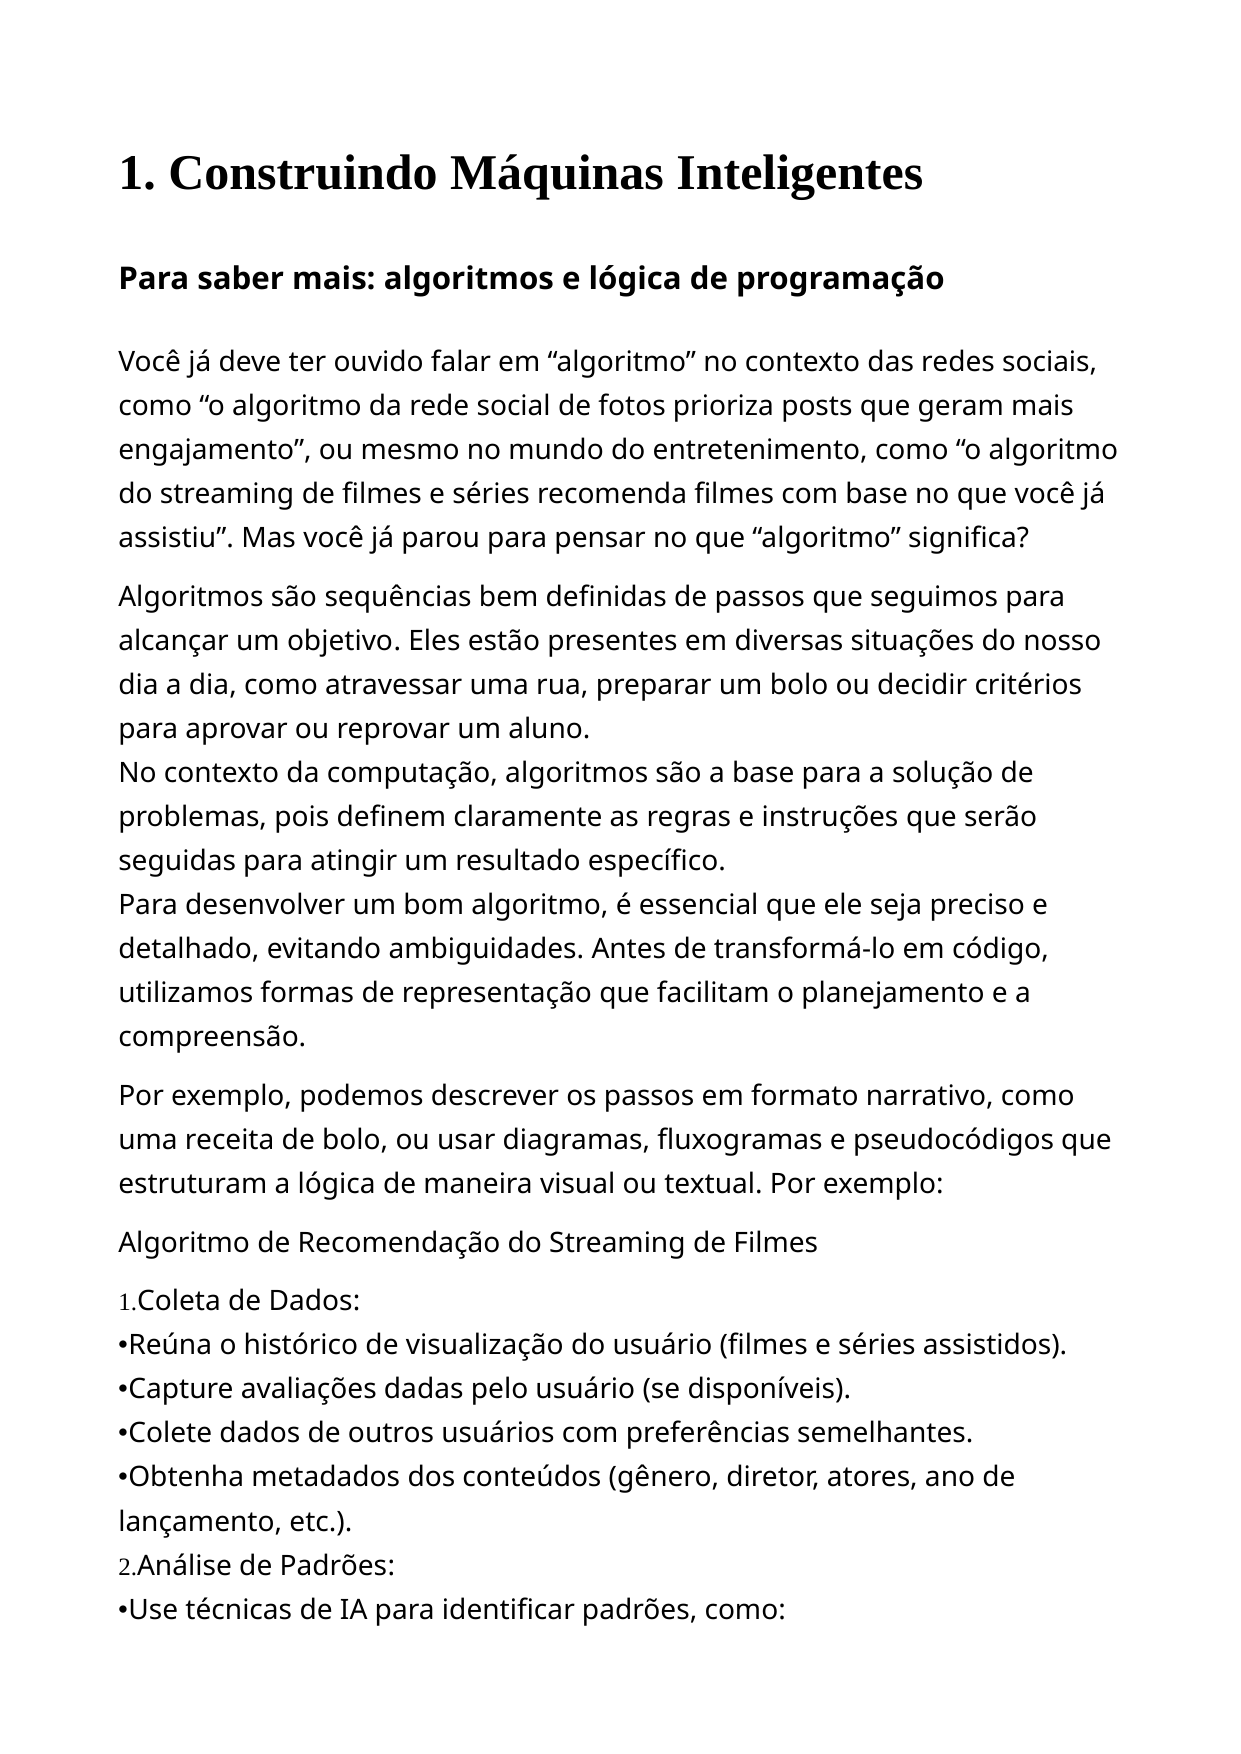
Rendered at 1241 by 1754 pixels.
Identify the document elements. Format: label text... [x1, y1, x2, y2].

text Algoritmo de Recomendação do Streaming de Filmes [118, 1222, 1122, 1260]
list Coleta de Dados: [118, 1281, 1122, 1319]
list Colete dados de outros usuários com preferências semelhantes. [118, 1413, 1122, 1451]
list Capture avaliações dadas pelo usuário (se disponíveis). [118, 1369, 1122, 1407]
text Para saber mais: algoritmos e lógica de programação [118, 256, 1122, 298]
list Análise de Padrões: [118, 1545, 1122, 1583]
subtitle 1. Construindo Máquinas Inteligentes [118, 143, 1122, 201]
text No contexto da computação, algoritmos são a base para a solução de problemas, pois definem claramente as regras e instruções que serão seguidas para atingir um resultado específico. [118, 752, 1122, 878]
list Reúna o histórico de visualização do usuário (filmes e séries assistidos). [118, 1324, 1122, 1363]
list Obtenha metadados dos conteúdos (gênero, diretor, atores, ano de lançamento, etc.). [118, 1457, 1122, 1539]
text Você já deve ter ouvido falar em “algoritmo” no contexto das redes sociais, como “o algoritmo da rede social de fotos prioriza posts que geram mais engajamento”, ou mesmo no mundo do entretenimento, como “o algoritmo do streaming de filmes e séries recomenda filmes com base no que você já assistiu”. Mas você já parou para pensar no que “algoritmo” significa? [118, 341, 1122, 556]
list Use técnicas de IA para identificar padrões, como: [118, 1589, 1122, 1627]
text Para desenvolver um bom algoritmo, é essencial que ele seja preciso e detalhado, evitando ambiguidades. Antes de transformá-lo em código, utilizamos formas de representação que facilitam o planejamento e a compreensão. [118, 884, 1122, 1055]
text Por exemplo, podemos descrever os passos em formato narrativo, como uma receita de bolo, ou usar diagramas, fluxogramas e pseudocódigos que estruturam a lógica de maneira visual ou textual. Por exemplo: [118, 1075, 1122, 1202]
text Algoritmos são sequências bem definidas de passos que seguimos para alcançar um objetivo. Eles estão presentes em diversas situações do nosso dia a dia, como atravessar uma rua, preparar um bolo ou decidir critérios para aprovar ou reprovar um aluno. [118, 576, 1122, 746]
